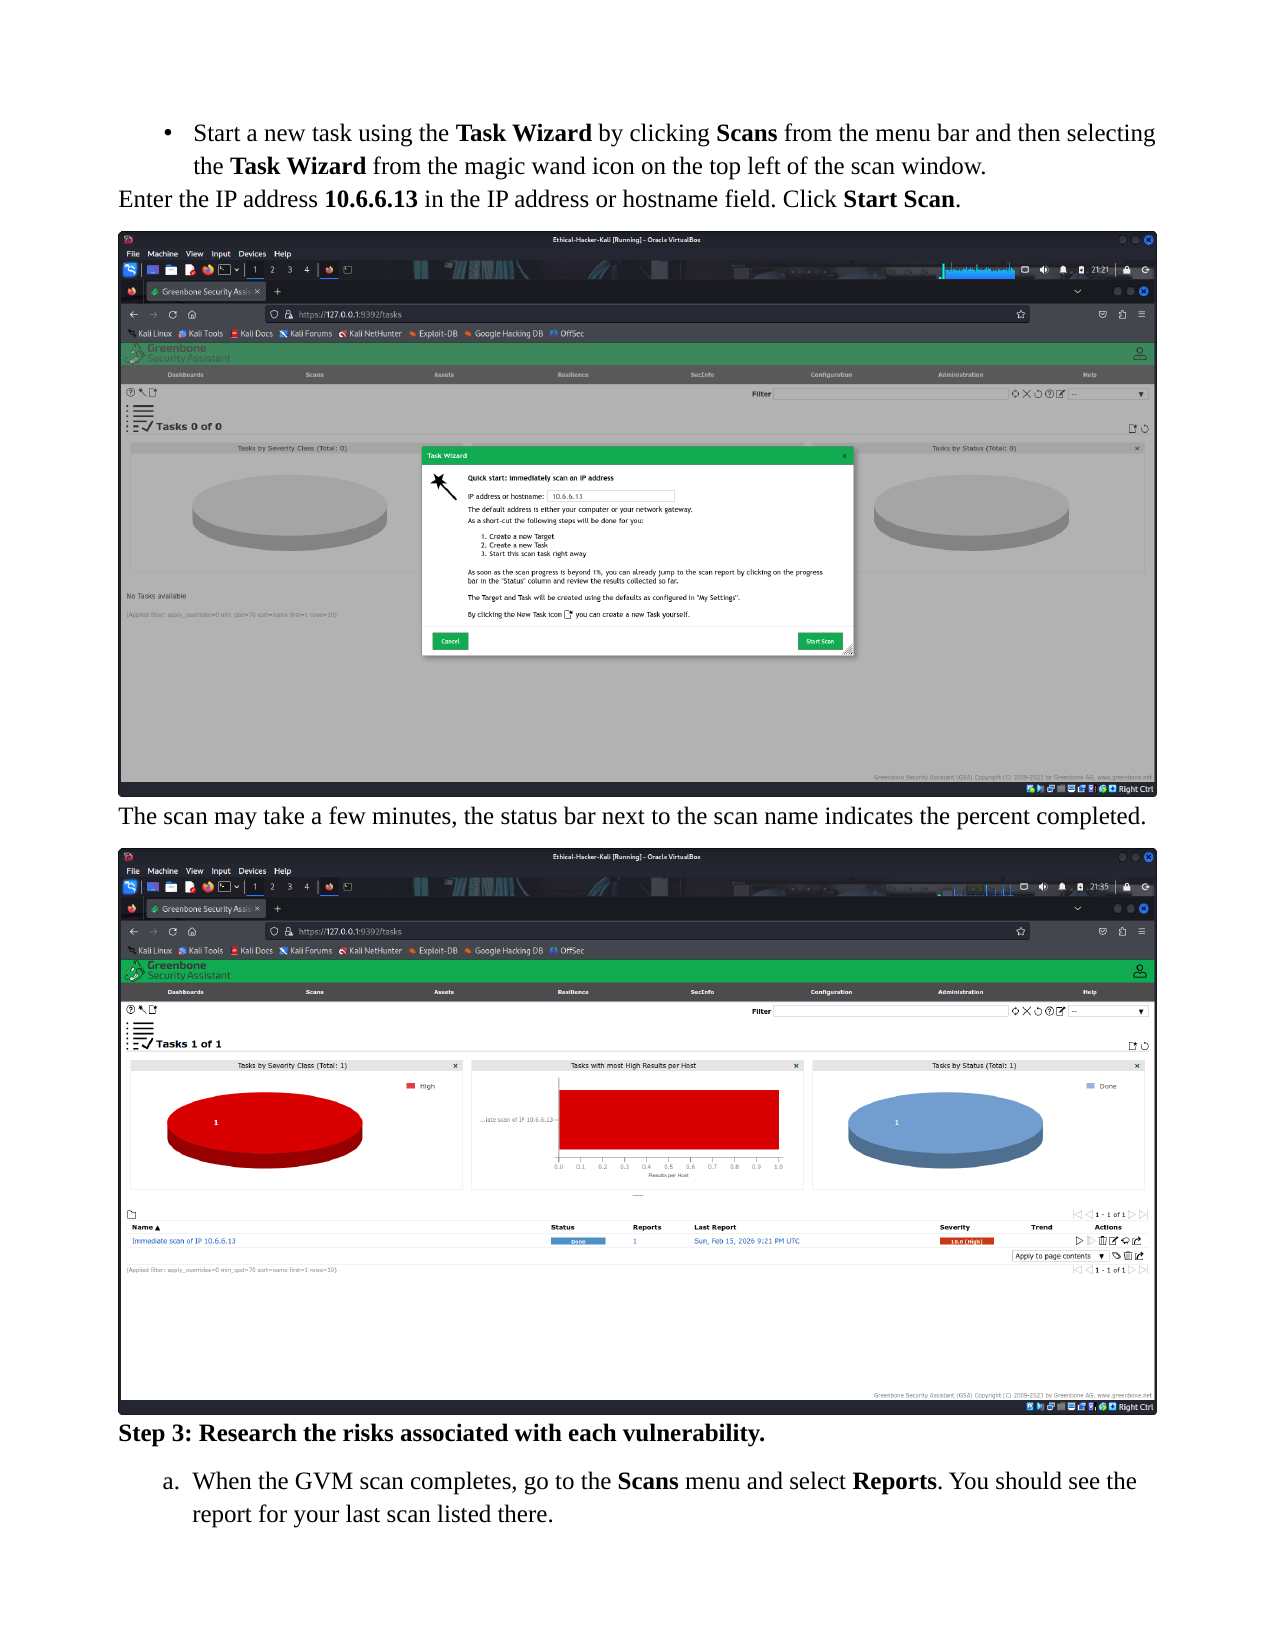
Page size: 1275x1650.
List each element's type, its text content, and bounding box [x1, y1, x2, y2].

text Step 3: Research the risks associated with each vulnerability. [118, 1415, 1157, 1447]
text The scan may take a few minutes, the status bar next to the scan name indicates the percent completed. [118, 797, 1157, 830]
list Start a new task using the Task Wizard by clicking Scans from the menu bar and then selecting the Task Wizard from the magic wand icon on the top left of the scan window. [164, 118, 1157, 180]
picture [118, 231, 1157, 797]
picture [118, 848, 1157, 1415]
list When the GVM scan completes, go to the Scans menu and select Reports. You should see the report for your last scan listed there. [162, 1466, 1157, 1528]
text Enter the IP address 10.6.6.13 in the IP address or hostname field. Click Start Scan. [118, 184, 1157, 213]
